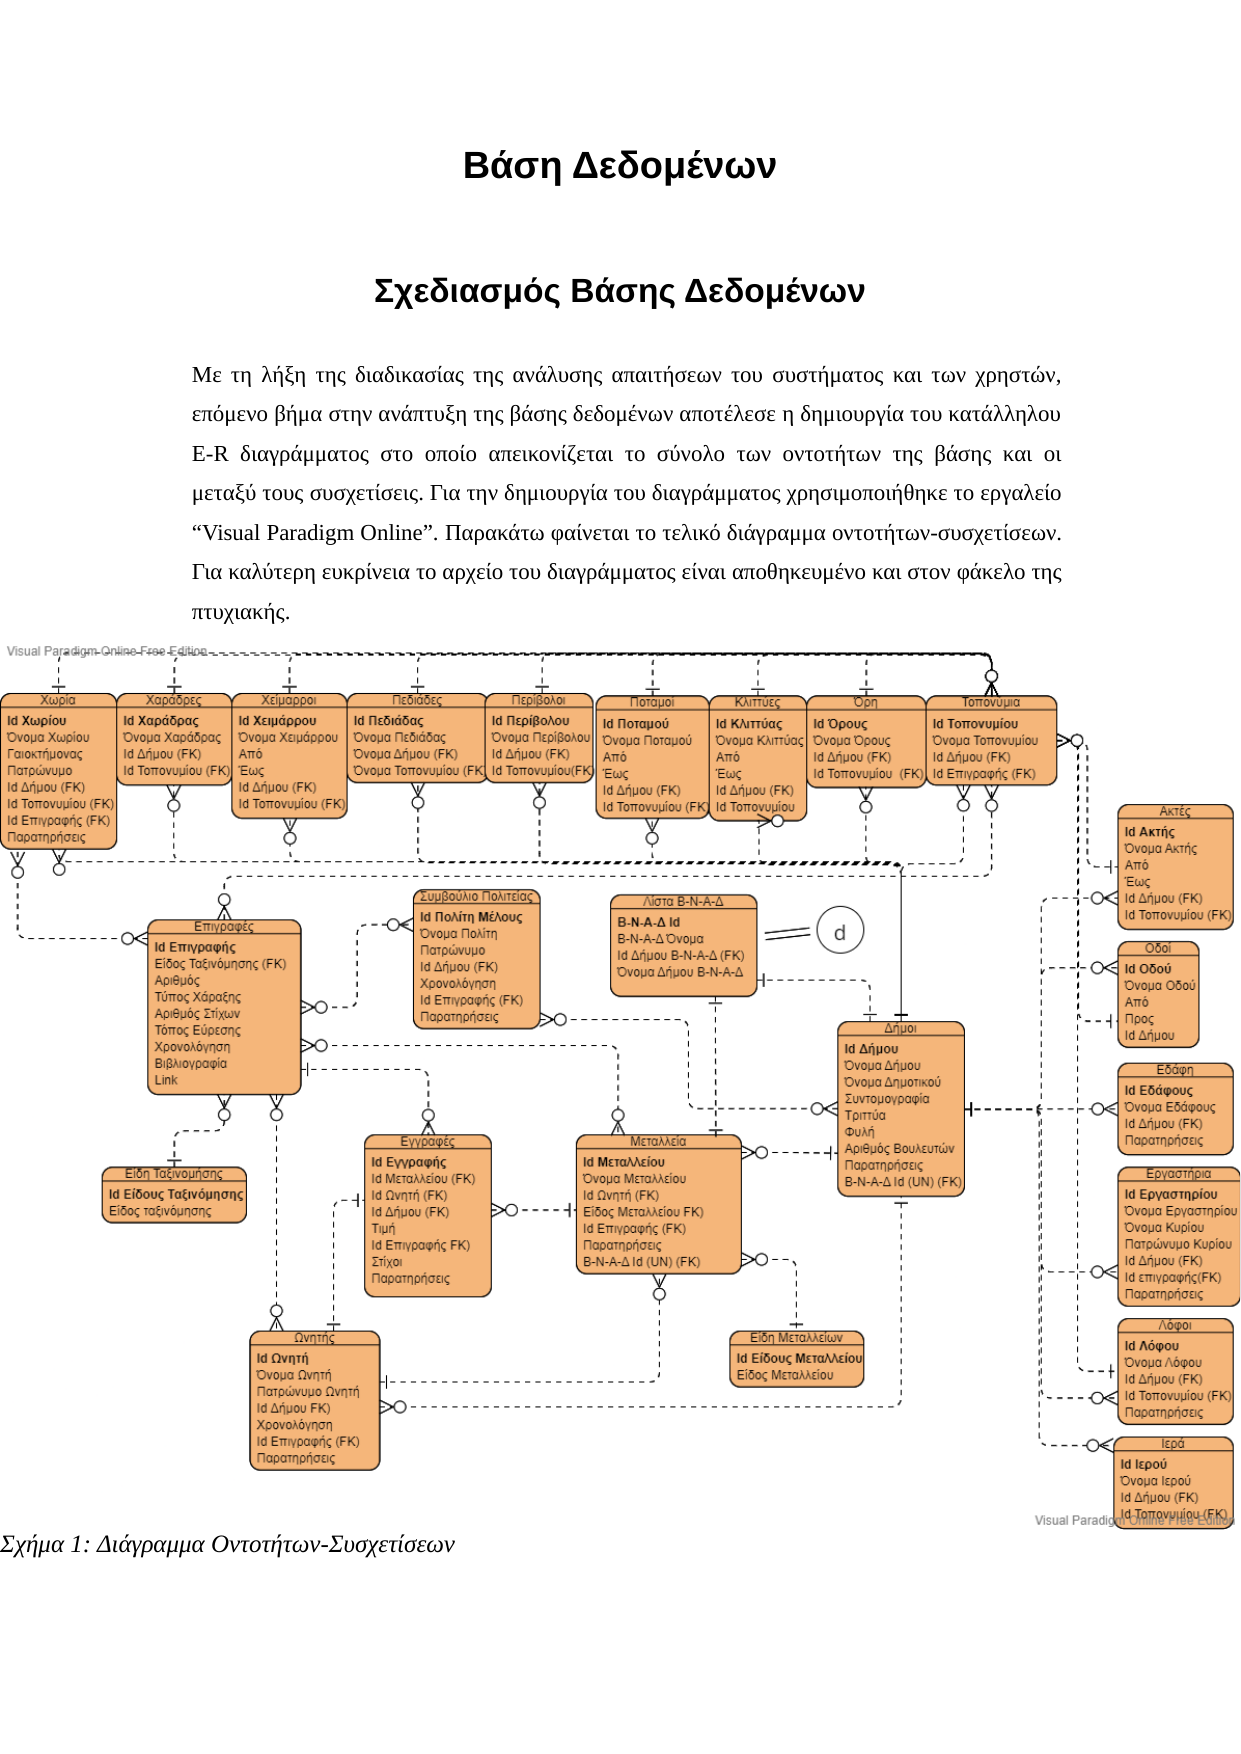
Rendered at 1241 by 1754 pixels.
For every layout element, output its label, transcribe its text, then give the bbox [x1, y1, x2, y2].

subtitle Σχεδιασμός Βάσης Δεδομένων [118, 270, 1122, 309]
picture [0, 640, 1241, 1530]
subtitle Βάση Δεδομένων [118, 143, 1122, 187]
text [0, 1558, 1240, 1645]
text Σχήμα 1: Διάγραμμα Οντοτήτων-Συσχετίσεων [0, 1530, 1240, 1558]
text Με τη λήξη της διαδικασίας της ανάλυσης απαιτήσεων του συστήματος και των χρηστών, επόμενο βήμα στην ανάπτυξη της βάσης δεδομένων αποτέλεσε η δημιουργία του κατάλληλου E-R διαγράμματος στο οποίο απεικονίζεται το σύνολο των οντοτήτων της βάσης και οι μεταξύ τους συσχετίσεις. Για την δημιουργία του διαγράμματος χρησιμοποιήθηκε το εργαλείο “Visual Paradigm Online”. Παρακάτω φαίνεται το τελικό διάγραμμα οντοτήτων-συσχετίσεων. Για καλύτερη ευκρίνεια το αρχείο του διαγράμματος είναι αποθηκευμένο και στον φάκελο της πτυχιακής. [192, 361, 1063, 624]
